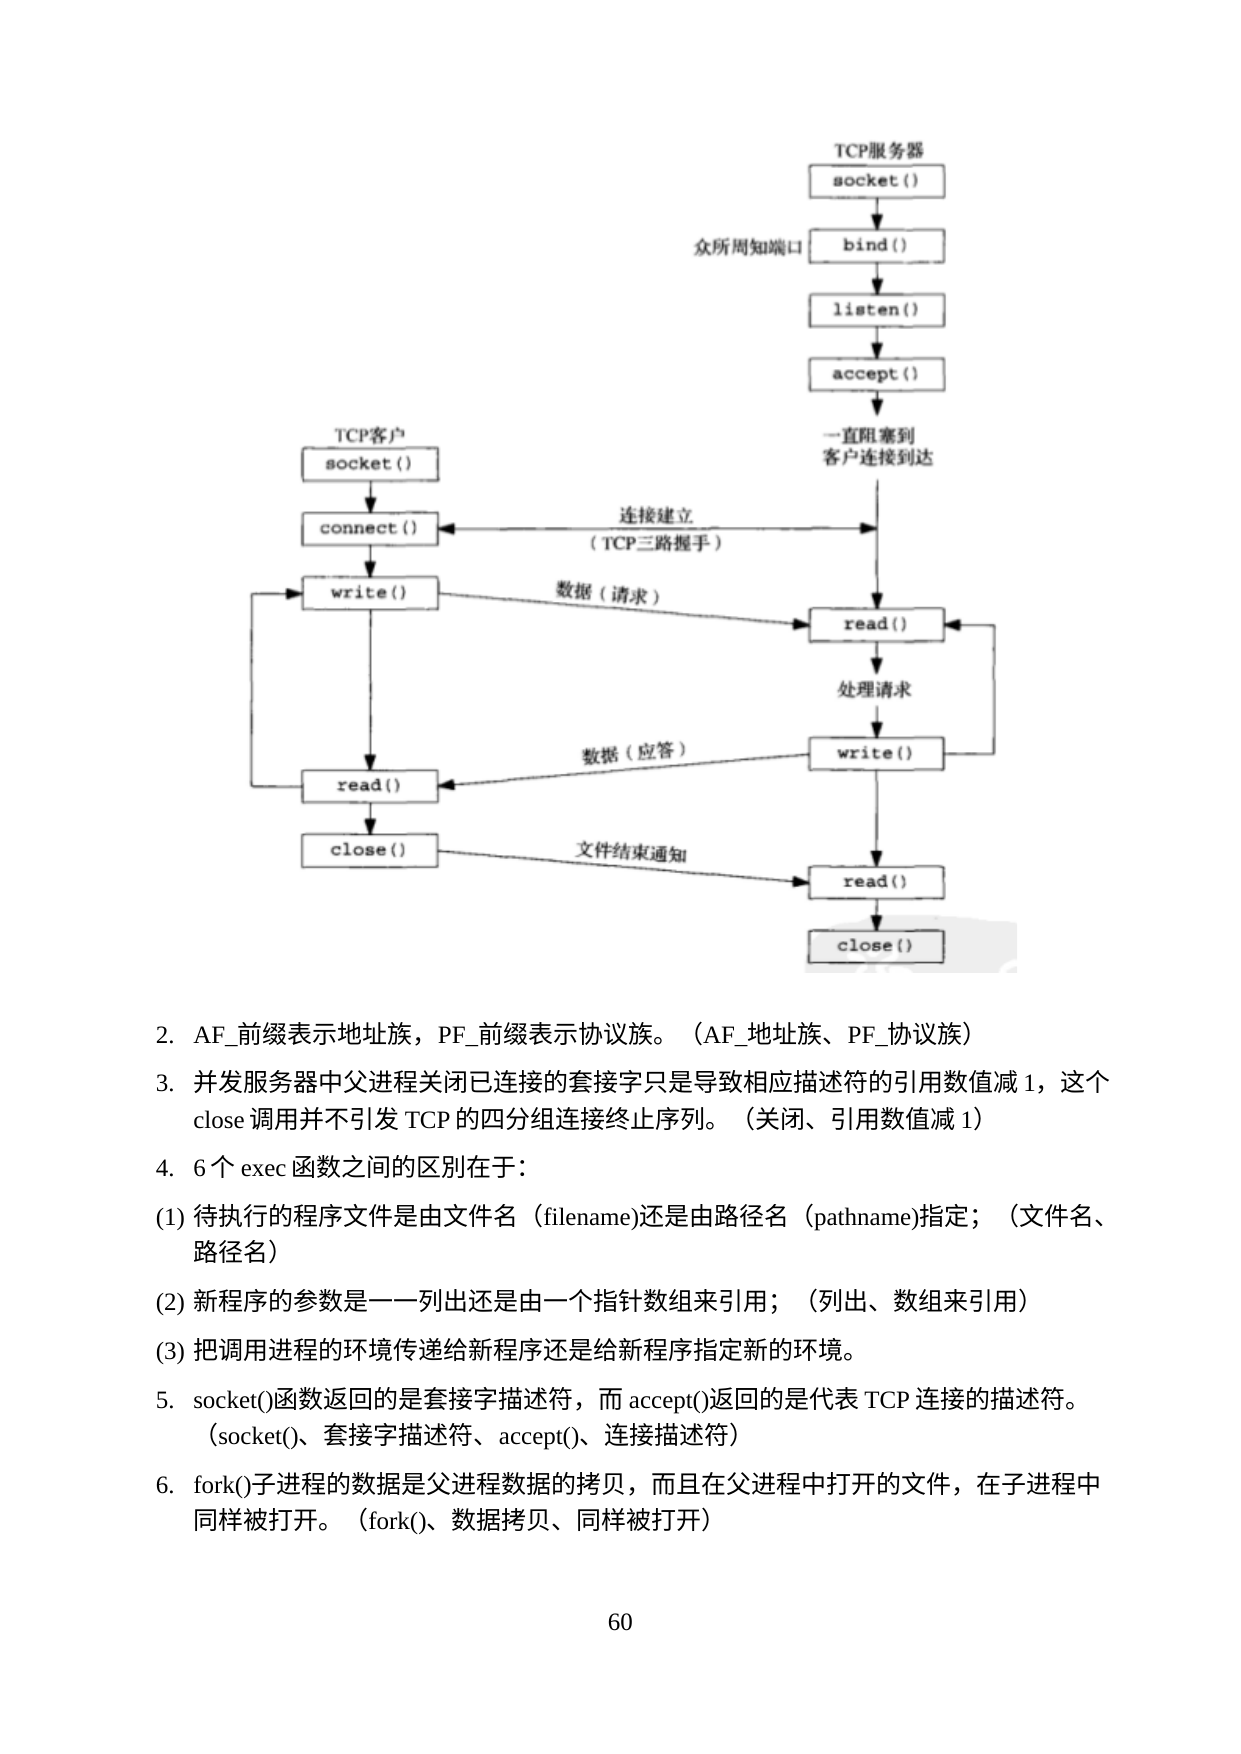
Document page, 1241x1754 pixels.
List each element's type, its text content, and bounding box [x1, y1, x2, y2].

picture [223, 118, 1018, 973]
list socket()函数返回的是套接字描述符，而accept()返回的是代表TCP连接的描述符。（socket()、套接字描述符、accept()、连接描述符） [156, 1379, 1122, 1452]
list fork()子进程的数据是父进程数据的拷贝，而且在父进程中打开的文件，在子进程中同样被打开。（fork()、数据拷贝、同样被打开） [156, 1464, 1122, 1537]
list 待执行的程序文件是由文件名（filename)还是由路径名（pathname)指定；（文件名、路径名） [156, 1197, 1122, 1269]
list 新程序的参数是一一列出还是由一个指针数组来引用；（列出、数组来引用） [156, 1282, 1122, 1318]
list 把调用进程的环境传递给新程序还是给新程序指定新的环境。 [156, 1330, 1122, 1367]
list 6个exec函数之间的区別在于： [156, 1148, 1122, 1184]
list AF_前缀表示地址族，PF_前缀表示协议族。（AF_地址族、PF_协议族） [156, 1014, 1122, 1050]
list 并发服务器中父进程关闭已连接的套接字只是导致相应描述符的引用数值减1，这个close调用并不引发TCP的四分组连接终止序列。（关闭、引用数值减1） [156, 1063, 1122, 1135]
